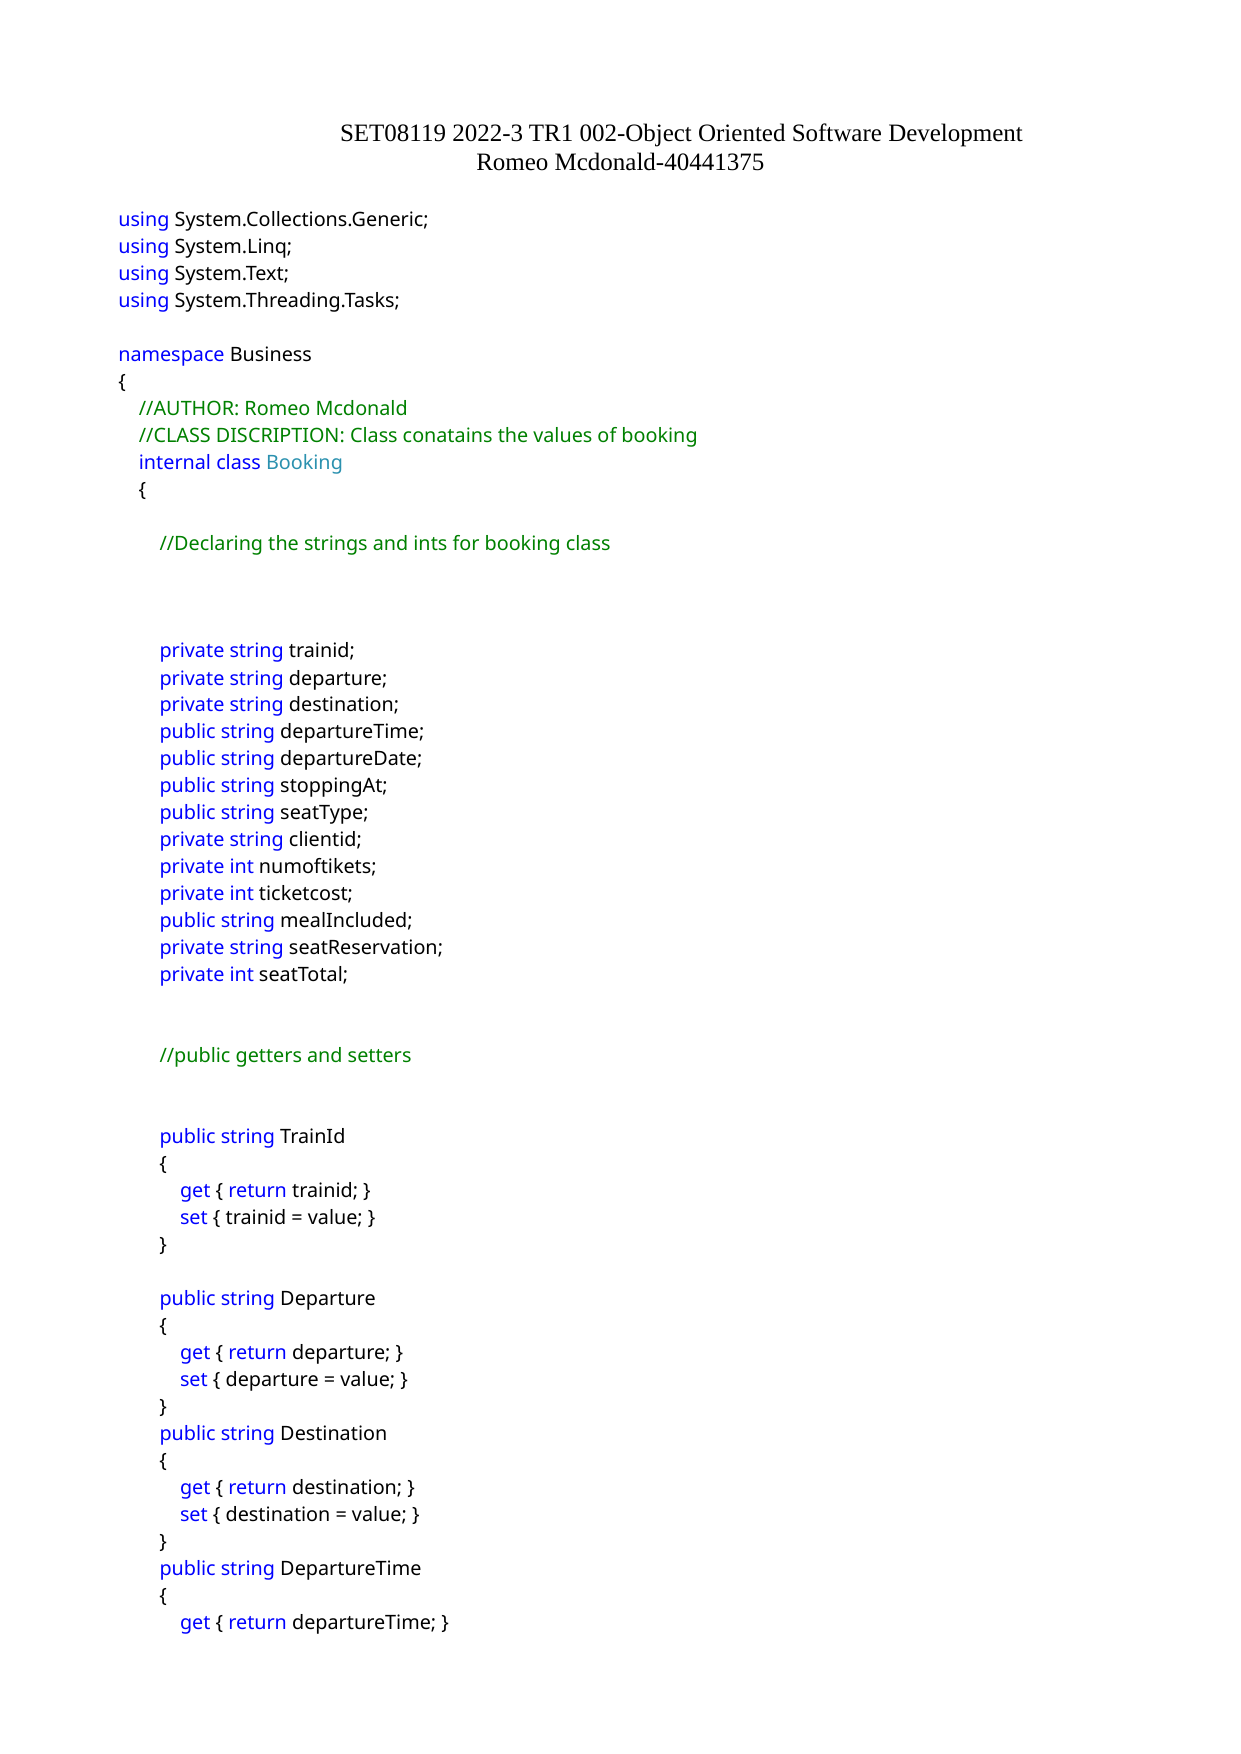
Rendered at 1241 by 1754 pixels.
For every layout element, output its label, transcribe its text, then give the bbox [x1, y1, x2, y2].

text //public getters and setters [118, 1041, 1122, 1068]
text { [118, 367, 1122, 394]
text private int numoftikets; [118, 853, 1122, 879]
text set { trainid = value; } [118, 1203, 1122, 1230]
text get { return destination; } [118, 1473, 1122, 1500]
text public string Destination [118, 1419, 1122, 1446]
text set { destination = value; } [118, 1500, 1122, 1527]
text { [118, 1446, 1122, 1473]
text namespace Business [118, 340, 1122, 367]
text //CLASS DISCRIPTION: Class conatains the values of booking [118, 421, 1122, 448]
text get { return departureTime; } [118, 1608, 1122, 1635]
text { [118, 1149, 1122, 1176]
text private string departure; [118, 664, 1122, 691]
text public string stoppingAt; [118, 772, 1122, 799]
text using System.Text; [118, 259, 1122, 286]
text { [118, 1311, 1122, 1338]
text using System.Linq; [118, 232, 1122, 259]
text //AUTHOR: Romeo Mcdonald [118, 394, 1122, 421]
text private int seatTotal; [118, 961, 1122, 987]
text internal class Booking [118, 448, 1122, 475]
text private string trainid; [118, 637, 1122, 664]
text public string Departure [118, 1284, 1122, 1311]
text { [118, 1581, 1122, 1608]
text private string clientid; [118, 826, 1122, 853]
text public string DepartureTime [118, 1554, 1122, 1581]
text public string TrainId [118, 1122, 1122, 1149]
text } [118, 1392, 1122, 1419]
text private string destination; [118, 691, 1122, 718]
text using System.Threading.Tasks; [118, 286, 1122, 313]
text public string seatType; [118, 799, 1122, 826]
text } [118, 1230, 1122, 1257]
text } [118, 1527, 1122, 1554]
text public string mealIncluded; [118, 907, 1122, 933]
text set { departure = value; } [118, 1365, 1122, 1392]
text get { return trainid; } [118, 1176, 1122, 1203]
text //Declaring the strings and ints for booking class [118, 529, 1122, 556]
text public string departureTime; [118, 718, 1122, 745]
text { [118, 475, 1122, 502]
text using System.Collections.Generic; [118, 205, 1122, 232]
text private int ticketcost; [118, 879, 1122, 907]
text private string seatReservation; [118, 933, 1122, 961]
text public string departureDate; [118, 745, 1122, 772]
text get { return departure; } [118, 1338, 1122, 1365]
